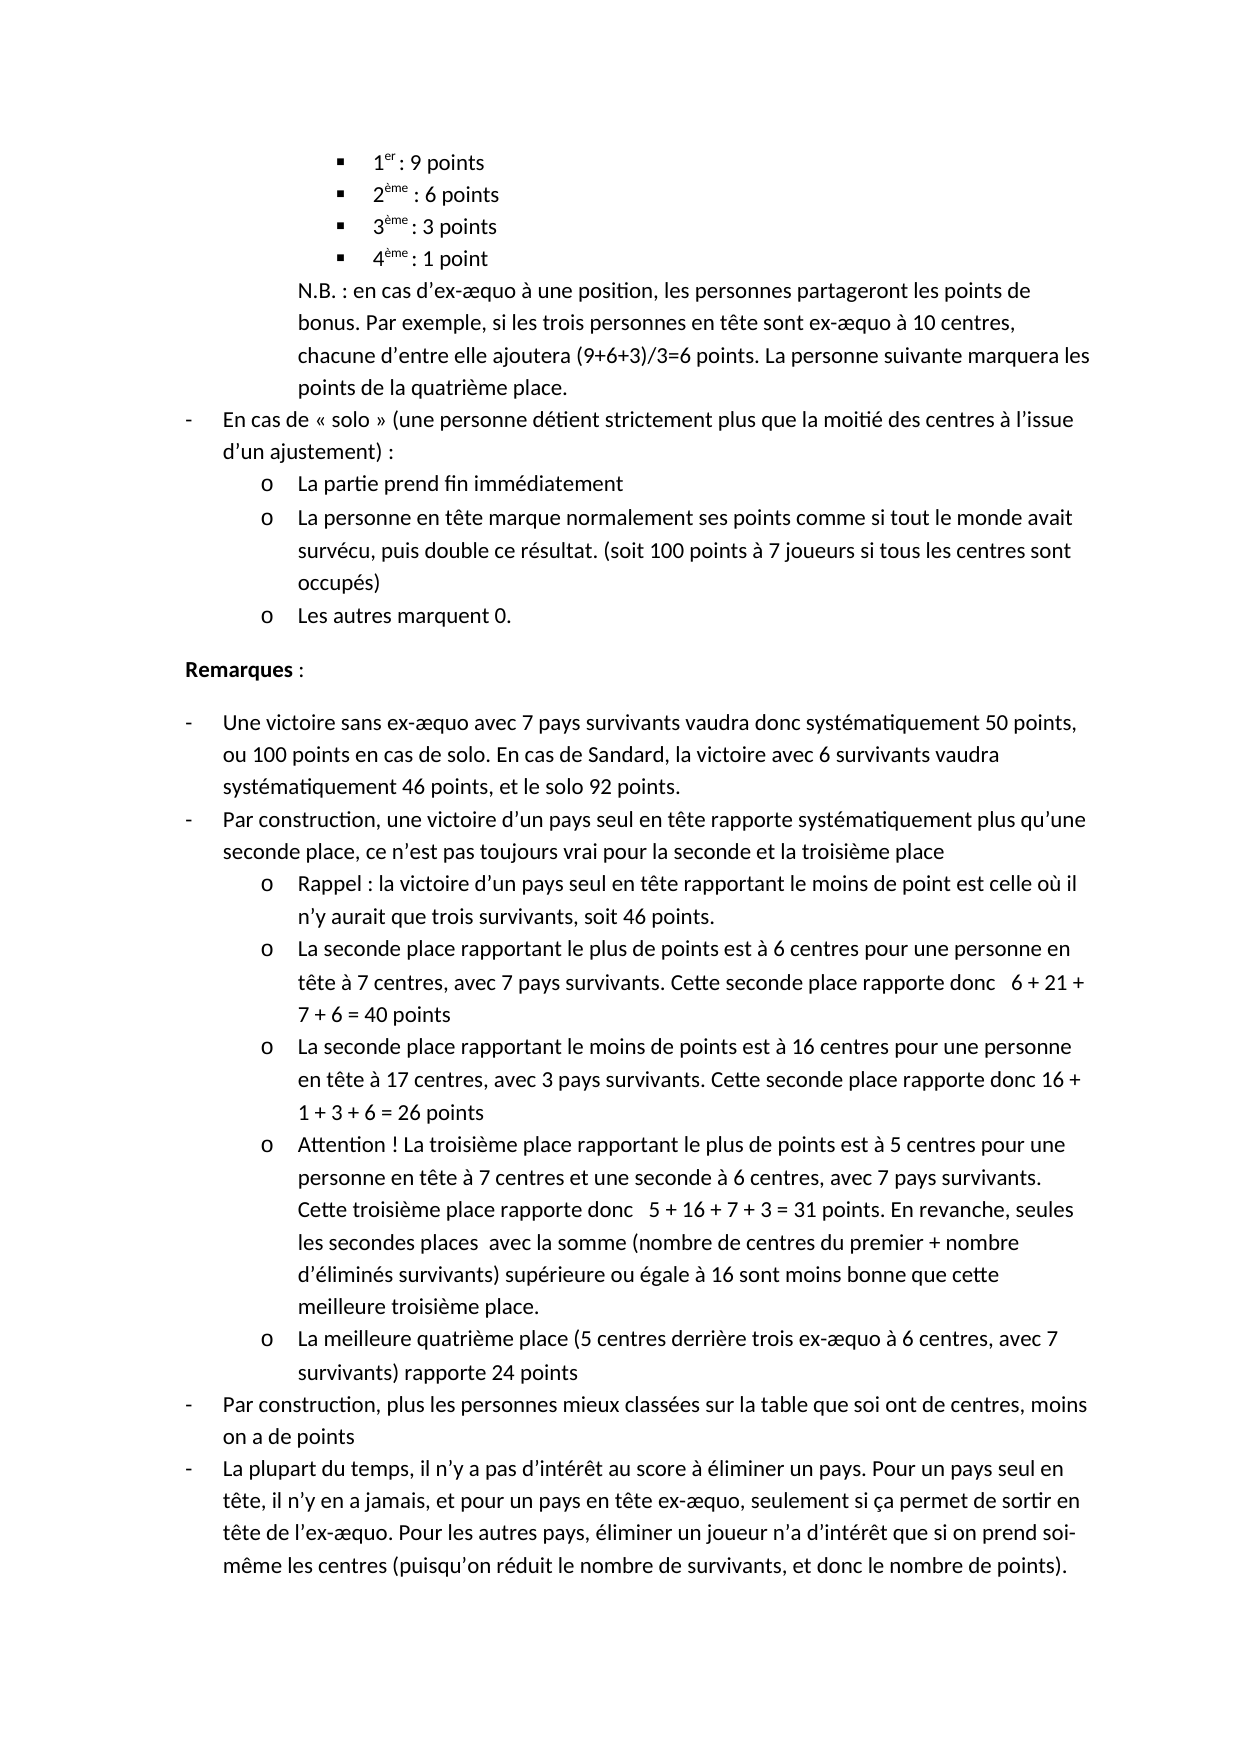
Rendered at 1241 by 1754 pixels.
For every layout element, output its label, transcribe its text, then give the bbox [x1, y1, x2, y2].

list La seconde place rapportant le moins de points est à 16 centres pour une personne en tête à 17 centres, avec 3 pays survivants. Cette seconde place rapporte donc 16 + 1 + 3 + 6 = 26 points [260, 1032, 1093, 1126]
list La seconde place rapportant le plus de points est à 6 centres pour une personne en tête à 7 centres, avec 7 pays survivants. Cette seconde place rapporte donc 6 + 21 + 7 + 6 = 40 points [260, 934, 1093, 1028]
list 1er : 9 points [335, 148, 1093, 176]
list La plupart du temps, il n’y a pas d’intérêt au score à éliminer un pays. Pour un pays seul en tête, il n’y en a jamais, et pour un pays en tête ex-æquo, seulement si ça permet de sortir en tête de l’ex-æquo. Pour les autres pays, éliminer un joueur n’a d’intérêt que si on prend soi-même les centres (puisqu’on réduit le nombre de survivants, et donc le nombre de points). [185, 1454, 1093, 1579]
list En cas de « solo » (une personne détient strictement plus que la moitié des centres à l’issue d’un ajustement) : [185, 405, 1093, 465]
list Attention ! La troisième place rapportant le plus de points est à 5 centres pour une personne en tête à 7 centres et une seconde à 6 centres, avec 7 pays survivants. Cette troisième place rapporte donc 5 + 16 + 7 + 3 = 31 points. En revanche, seules les secondes places avec la somme (nombre de centres du premier + nombre d’éliminés survivants) supérieure ou égale à 16 sont moins bonne que cette meilleure troisième place. [260, 1130, 1093, 1320]
list Par construction, une victoire d’un pays seul en tête rapporte systématiquement plus qu’une seconde place, ce n’est pas toujours vrai pour la seconde et la troisième place [185, 805, 1093, 865]
list Rappel : la victoire d’un pays seul en tête rapportant le moins de point est celle où il n’y aurait que trois survivants, soit 46 points. [260, 869, 1093, 930]
text Remarques : [148, 655, 1093, 683]
list Une victoire sans ex-æquo avec 7 pays survivants vaudra donc systématiquement 50 points, ou 100 points en cas de solo. En cas de Sandard, la victoire avec 6 survivants vaudra systématiquement 46 points, et le solo 92 points. [185, 708, 1093, 801]
list N.B. : en cas d’ex-æquo à une position, les personnes partageront les points de bonus. Par exemple, si les trois personnes en tête sont ex-æquo à 10 centres, chacune d’entre elle ajoutera (9+6+3)/3=6 points. La personne suivante marquera les points de la quatrième place. [298, 276, 1093, 401]
list Par construction, plus les personnes mieux classées sur la table que soi ont de centres, moins on a de points [185, 1390, 1093, 1450]
list 4ème : 1 point [335, 244, 1093, 272]
list La meilleure quatrième place (5 centres derrière trois ex-æquo à 6 centres, avec 7 survivants) rapporte 24 points [260, 1324, 1093, 1386]
list La partie prend fin immédiatement [260, 469, 1093, 499]
list La personne en tête marque normalement ses points comme si tout le monde avait survécu, puis double ce résultat. (soit 100 points à 7 joueurs si tous les centres sont occupés) [260, 503, 1093, 597]
list 3ème : 3 points [335, 212, 1093, 240]
list 2ème : 6 points [335, 180, 1093, 208]
list Les autres marquent 0. [260, 601, 1093, 630]
